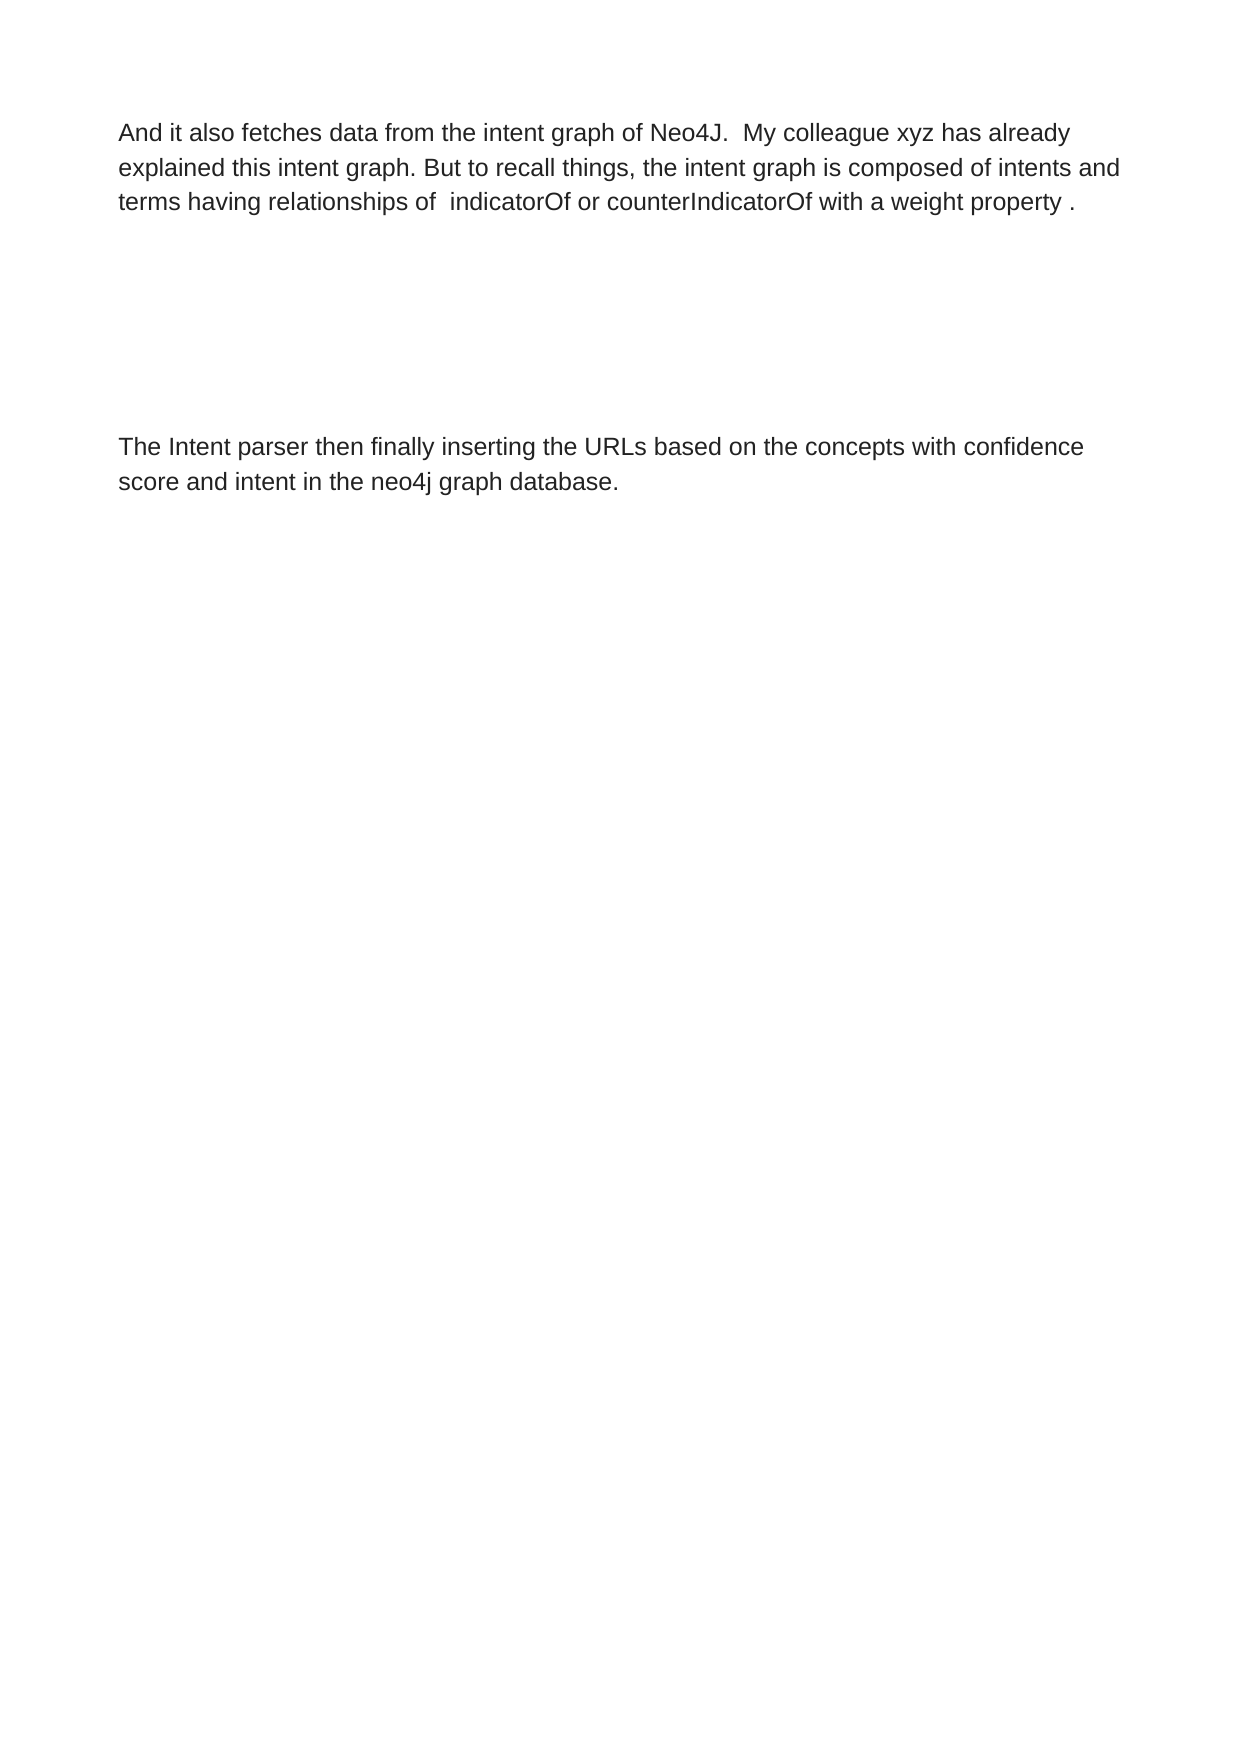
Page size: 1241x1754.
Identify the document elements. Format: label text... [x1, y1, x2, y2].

text The Intent parser then finally inserting the URLs based on the concepts with confidence score and intent in the neo4j graph database. [118, 432, 1122, 496]
text And it also fetches data from the intent graph of Neo4J. My colleague xyz has already explained this intent graph. But to recall things, the intent graph is composed of intents and terms having relationships of indicatorOf or counterIndicatorOf with a weight property . [118, 118, 1122, 216]
